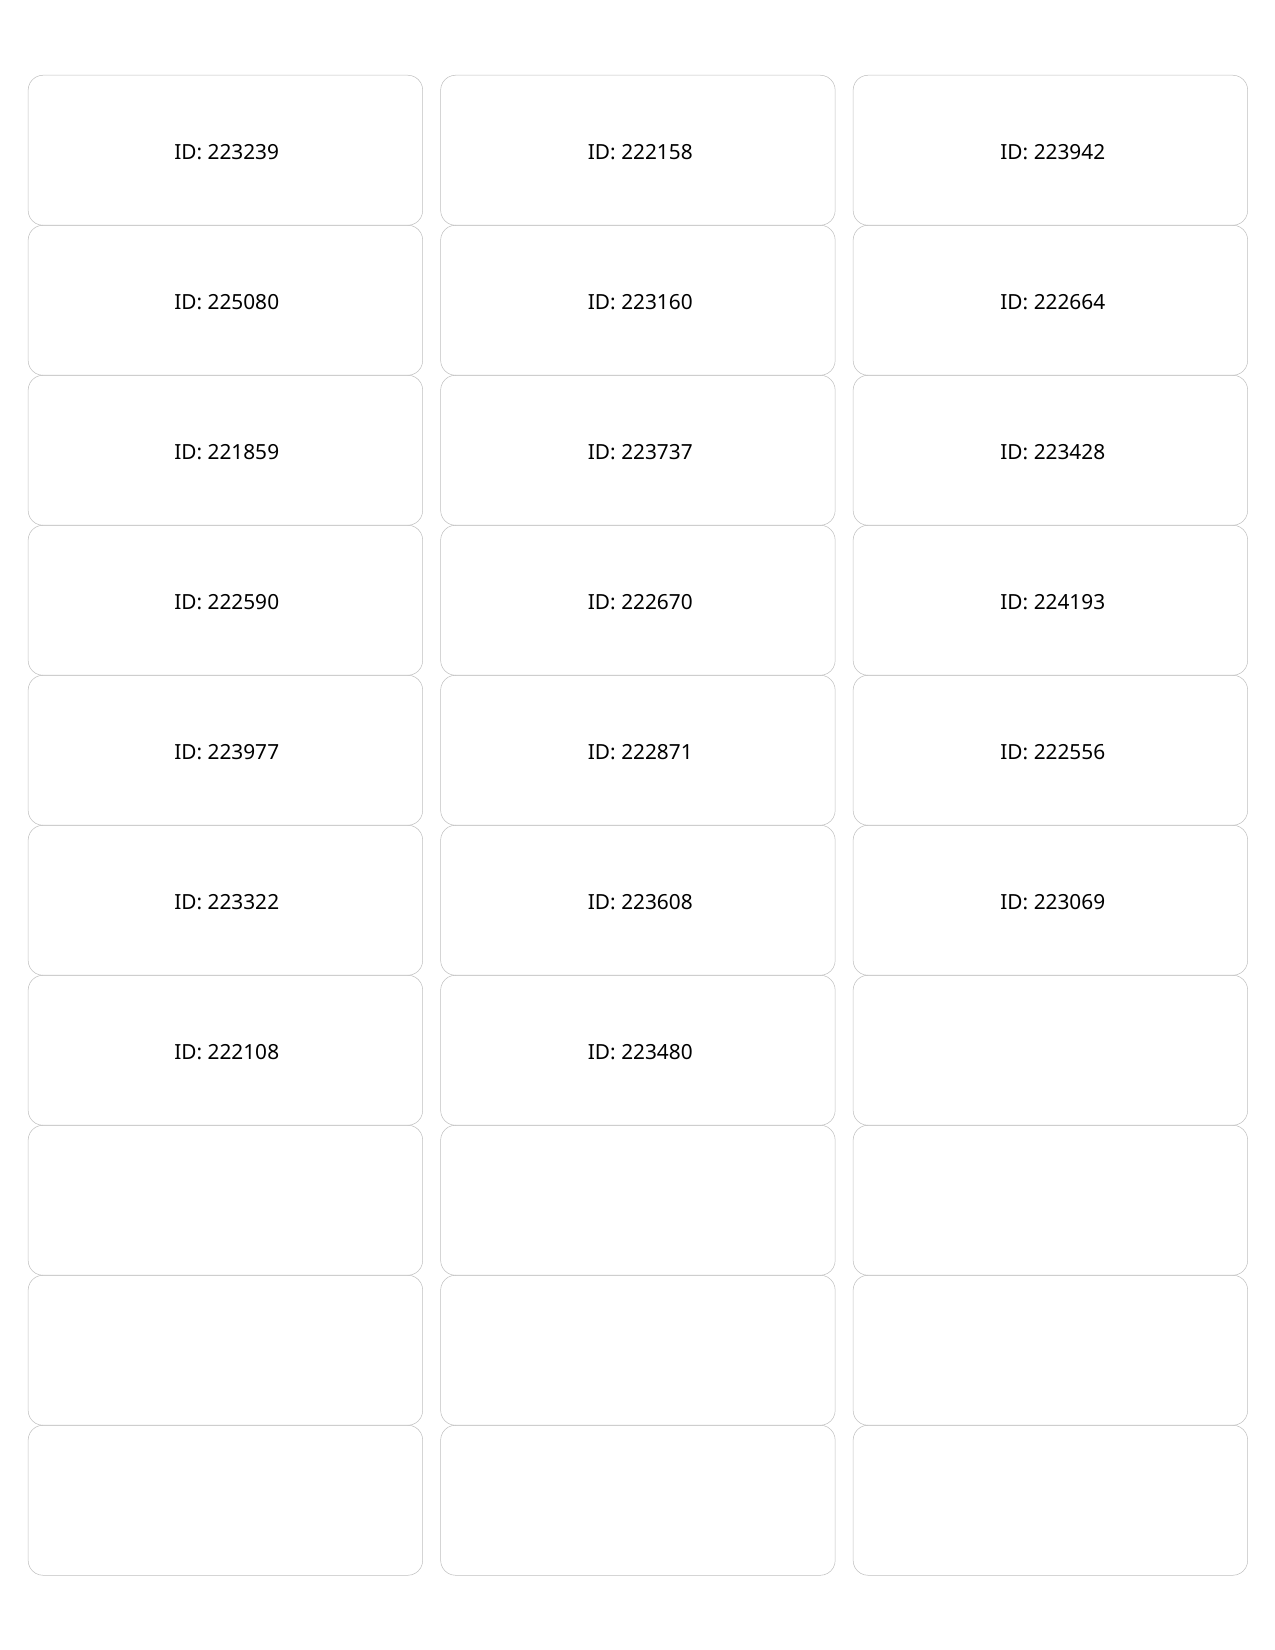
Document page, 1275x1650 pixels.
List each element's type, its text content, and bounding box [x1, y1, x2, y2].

table_cell [413, 525, 424, 675]
table_cell [29, 1425, 37, 1432]
table_cell ID: 223737 [444, 376, 834, 524]
table_cell [29, 1126, 422, 1274]
table_cell [413, 375, 424, 525]
table_cell [827, 1414, 836, 1425]
table_cell ID: 222556 [856, 676, 1247, 824]
table_cell [29, 1269, 36, 1275]
table_cell [413, 1275, 424, 1425]
table_cell [1238, 975, 1248, 985]
table_cell [827, 1264, 836, 1275]
table_cell [1240, 1566, 1248, 1575]
table_cell [826, 1275, 836, 1286]
table_header ID: 222158 [444, 76, 834, 224]
table_cell [29, 1419, 36, 1425]
table_cell ID: 223480 [444, 976, 834, 1124]
table_cell [29, 1426, 422, 1575]
table_cell [1238, 1125, 1248, 1135]
table_cell [29, 1275, 37, 1282]
table_cell [1238, 1275, 1248, 1285]
table_cell [856, 976, 1247, 1124]
table_cell ID: 223608 [444, 826, 834, 974]
table_cell [413, 1125, 424, 1275]
table_cell [444, 1126, 834, 1274]
table_cell ID: 223322 [29, 826, 422, 974]
table_cell ID: 223160 [444, 226, 834, 374]
table_header [424, 77, 444, 1575]
table_cell ID: 224193 [856, 526, 1247, 674]
table_cell [856, 1426, 1247, 1575]
table_cell [29, 1569, 36, 1575]
table_cell [856, 1276, 1247, 1424]
table_cell ID: 222590 [29, 526, 422, 674]
table_cell ID: 222670 [444, 526, 834, 674]
table_cell [827, 1564, 836, 1575]
table_cell ID: 222871 [444, 676, 834, 824]
table_header ID: 223942 [856, 76, 1247, 224]
table_cell [444, 1276, 834, 1424]
table_cell ID: 223069 [856, 826, 1247, 974]
table_header [413, 75, 424, 225]
table_header [836, 77, 856, 1575]
table_cell [29, 1276, 422, 1424]
table_cell [1240, 1266, 1248, 1275]
table_cell [29, 1125, 37, 1132]
table_cell [826, 1425, 836, 1436]
table_cell [413, 825, 424, 975]
table_cell [1240, 1416, 1248, 1425]
table_cell ID: 223977 [29, 676, 422, 824]
table_cell ID: 225080 [29, 226, 422, 374]
table_cell [444, 1426, 834, 1575]
table_cell [856, 1126, 1247, 1274]
table_cell ID: 221859 [29, 376, 422, 524]
table_cell [413, 1425, 424, 1575]
table_cell [413, 225, 424, 375]
table_cell [413, 975, 424, 1125]
table_cell [1240, 1116, 1248, 1125]
table_cell [1238, 1425, 1248, 1435]
table_cell [826, 1125, 836, 1136]
table_cell ID: 222664 [856, 226, 1247, 374]
table_cell ID: 222108 [29, 976, 422, 1124]
table_cell [413, 675, 424, 825]
table_header ID: 223239 [29, 76, 422, 224]
table_cell ID: 223428 [856, 376, 1247, 524]
